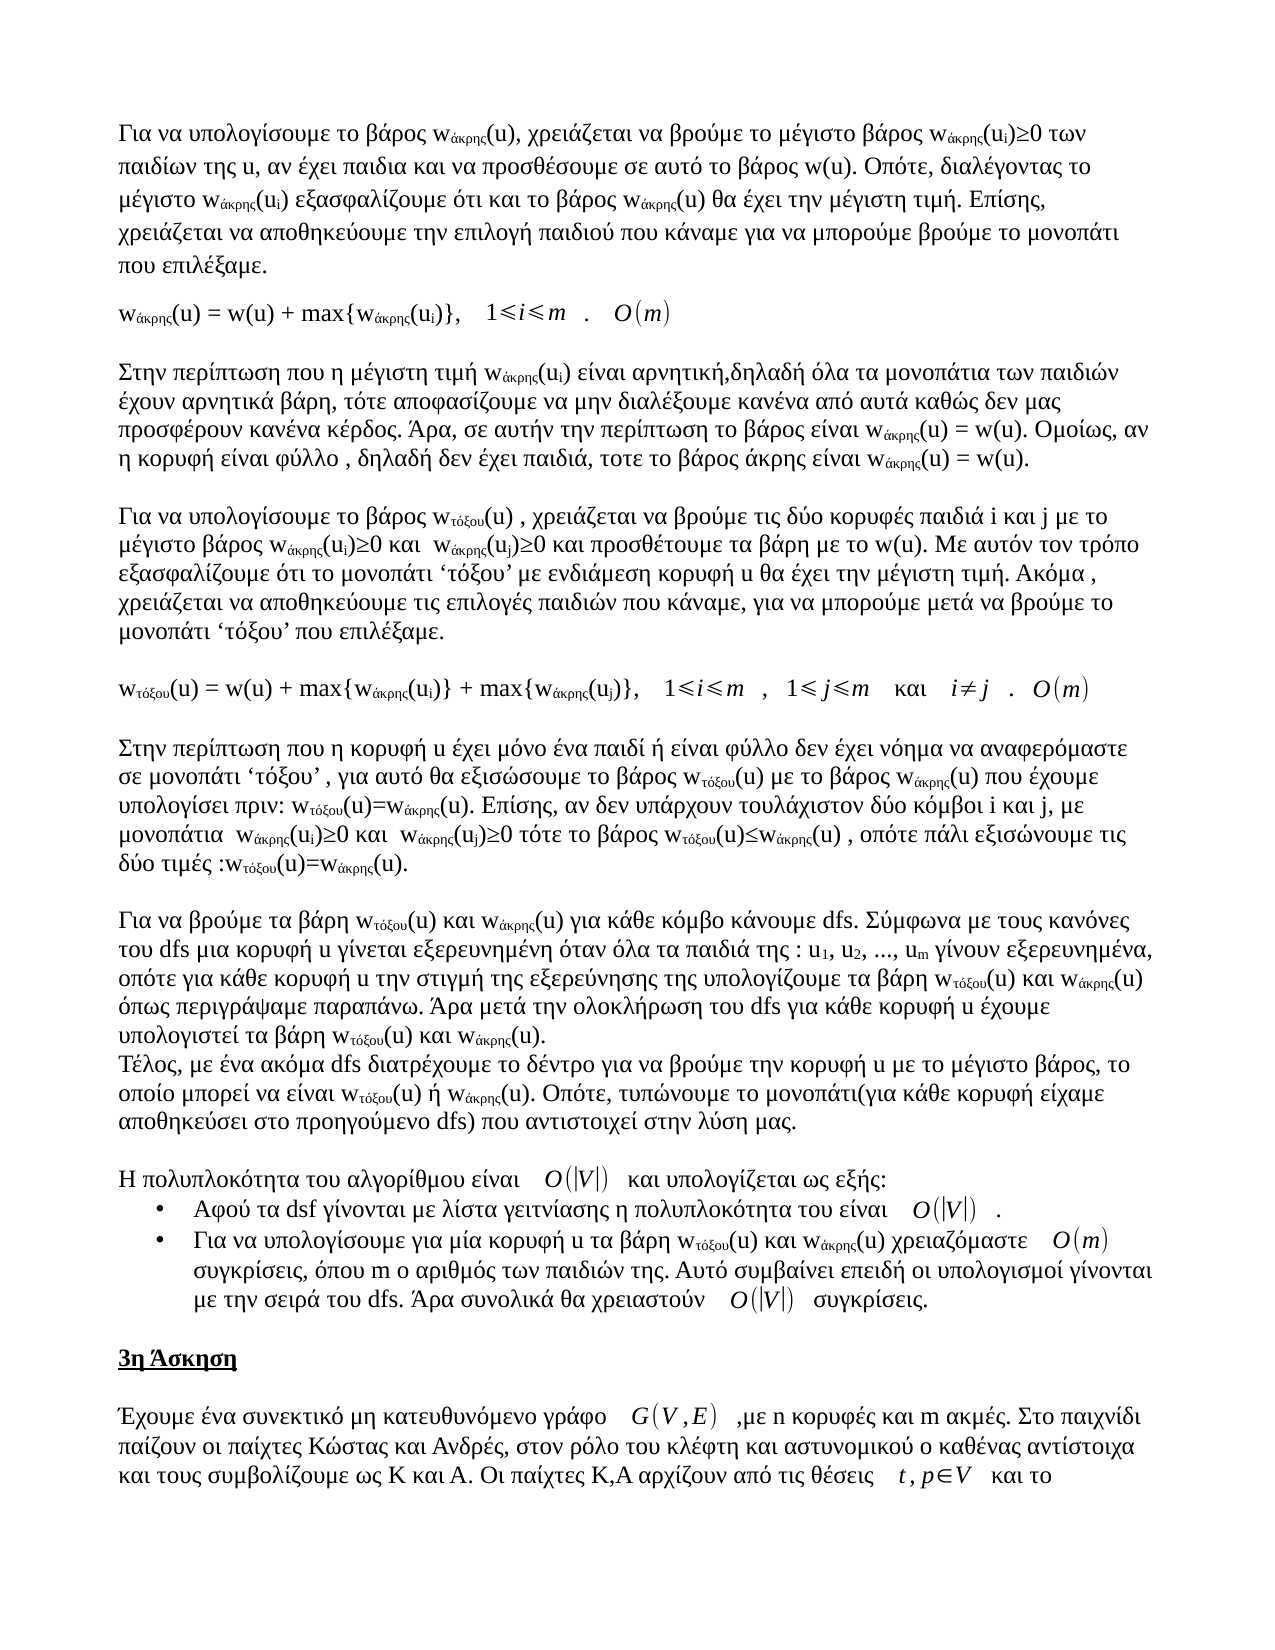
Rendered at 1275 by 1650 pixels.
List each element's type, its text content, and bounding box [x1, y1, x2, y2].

text Στην περίπτωση που η μέγιστη τιμή wάκρης(ui) είναι αρνητική,δηλαδή όλα τα μονοπάτια των παιδιών έχουν αρνητικά βάρη, τότε αποφασίζουμε να μην διαλέξουμε κανένα από αυτά καθώς δεν μας προσφέρουν κανένα κέρδος. Άρα, σε αυτήν την περίπτωση το βάρος είναι wάκρης(u) = w(u). Ομοίως, αν η κορυφή είναι φύλλο , δηλαδή δεν έχει παιδιά, τοτε το βάρος άκρης είναι wάκρης(u) = w(u). [118, 357, 1157, 472]
text Για να υπολογίσουμε το βάρος wτόξου(u) , χρειάζεται να βρούμε τις δύο κορυφές παιδιά i και j με το μέγιστο βάρος wάκρης(ui)≥0 και wάκρης(uj)≥0 και προσθέτουμε τα βάρη με το w(u). Με αυτόν τον τρόπο εξασφαλίζουμε ότι το μονοπάτι ‘τόξου’ με ενδιάμεση κορυφή u θα έχει την μέγιστη τιμή. Ακόμα , χρειάζεται να αποθηκεύουμε τις επιλογές παιδιών που κάναμε, για να μπορούμε μετά να βρούμε το μονοπάτι ‘τόξου’ που επιλέξαμε. [118, 501, 1157, 644]
text Για να υπολογίσουμε το βάρος wάκρης(u), χρειάζεται να βρούμε το μέγιστο βάρος wάκρης(ui)≥0 των παιδίων της u, αν έχει παιδια και να προσθέσουμε σε αυτό το βάρος w(u). Οπότε, διαλέγοντας το μέγιστο wάκρης(ui) εξασφαλίζουμε ότι και το βάρος wάκρης(u) θα έχει την μέγιστη τιμή. Επίσης, χρειάζεται να αποθηκεύουμε την επιλογή παιδιού που κάναμε για να μπορούμε βρούμε το μονοπάτι που επιλέξαμε. [118, 118, 1157, 279]
text 3η Άσκηση [118, 1343, 1157, 1372]
list Αφού τα dsf γίνονται με λίστα γειτνίασης η πολυπλοκότητα του είναι . [156, 1194, 1157, 1225]
text Έχουμε ένα συνεκτικό μη κατευθυνόμενο γράφο ,με n κορυφές και m ακμές. Στο παιχνίδι παίζουν οι παίχτες Κώστας και Ανδρές, στον ρόλο του κλέφτη και αστυνομικού ο καθένας αντίστοιχα και τους συμβολίζουμε ως Κ και Α. Οι παίχτες Κ,Α αρχίζουν από τις θέσεις και το καταφύγιο βρίσκεται στη θέση . Σε κάθε γύρο παίζει ένας παίκτης και έχει την υποχρέωση να κινηθεί σε μια γειτονική θέση από όπου βρίσκεται. Το παιχνίδι τερματίζει με τους έξης τρόπους : [118, 1401, 1157, 1489]
text wτόξου(u) = w(u) + max{wάκρης(ui)} + max{wάκρης(uj)}, , και . [118, 673, 1157, 704]
list Για να υπολογίσουμε για μία κορυφή u τα βάρη wτόξου(u) και wάκρης(u) χρειαζόμαστε συγκρίσεις, όπου m ο αριθμός των παιδιών της. Αυτό συμβαίνει επειδή οι υπολογισμοί γίνονται με την σειρά του dfs. Άρα συνολικά θα χρειαστούν συγκρίσεις. [156, 1225, 1157, 1315]
text Τέλος, με ένα ακόμα dfs διατρέχουμε το δέντρο για να βρούμε την κορυφή u με το μέγιστο βάρος, το οποίο μπορεί να είναι wτόξου(u) ή wάκρης(u). Οπότε, τυπώνουμε το μονοπάτι(για κάθε κορυφή είχαμε αποθηκεύσει στο προηγούμενο dfs) που αντιστοιχεί στην λύση μας. [118, 1049, 1157, 1135]
text wάκρης(u) = w(u) + max{wάκρης(ui)}, . [118, 298, 1157, 328]
text Η πολυπλοκότητα του αλγορίθμου είναι και υπολογίζεται ως εξής: [118, 1164, 1157, 1194]
text Στην περίπτωση που η κορυφή u έχει μόνο ένα παιδί ή είναι φύλλο δεν έχει νόημα να αναφερόμαστε σε μονοπάτι ‘τόξου’ , για αυτό θα εξισώσουμε το βάρος wτόξου(u) με το βάρος wάκρης(u) που έχουμε υπολογίσει πριν: wτόξου(u)=wάκρης(u). Επίσης, αν δεν υπάρχουν τουλάχιστον δύο κόμβοι i και j, με μονοπάτια wάκρης(ui)≥0 και wάκρης(uj)≥0 τότε το βάρος wτόξου(u)≤wάκρης(u) , οπότε πάλι εξισώνουμε τις δύο τιμές :wτόξου(u)=wάκρης(u). [118, 733, 1157, 876]
text Για να βρούμε τα βάρη wτόξου(u) και wάκρης(u) για κάθε κόμβο κάνουμε dfs. Σύμφωνα με τους κανόνες του dfs μια κορυφή u γίνεται εξερευνημένη όταν όλα τα παιδιά της : u1, u2, ..., um γίνουν εξερευνημένα, οπότε για κάθε κορυφή u την στιγμή της εξερεύνησης της υπολογίζουμε τα βάρη wτόξου(u) και wάκρης(u) όπως περιγράψαμε παραπάνω. Άρα μετά την ολοκλήρωση του dfs για κάθε κορυφή u έχουμε υπολογιστεί τα βάρη wτόξου(u) και wάκρης(u). [118, 905, 1157, 1049]
